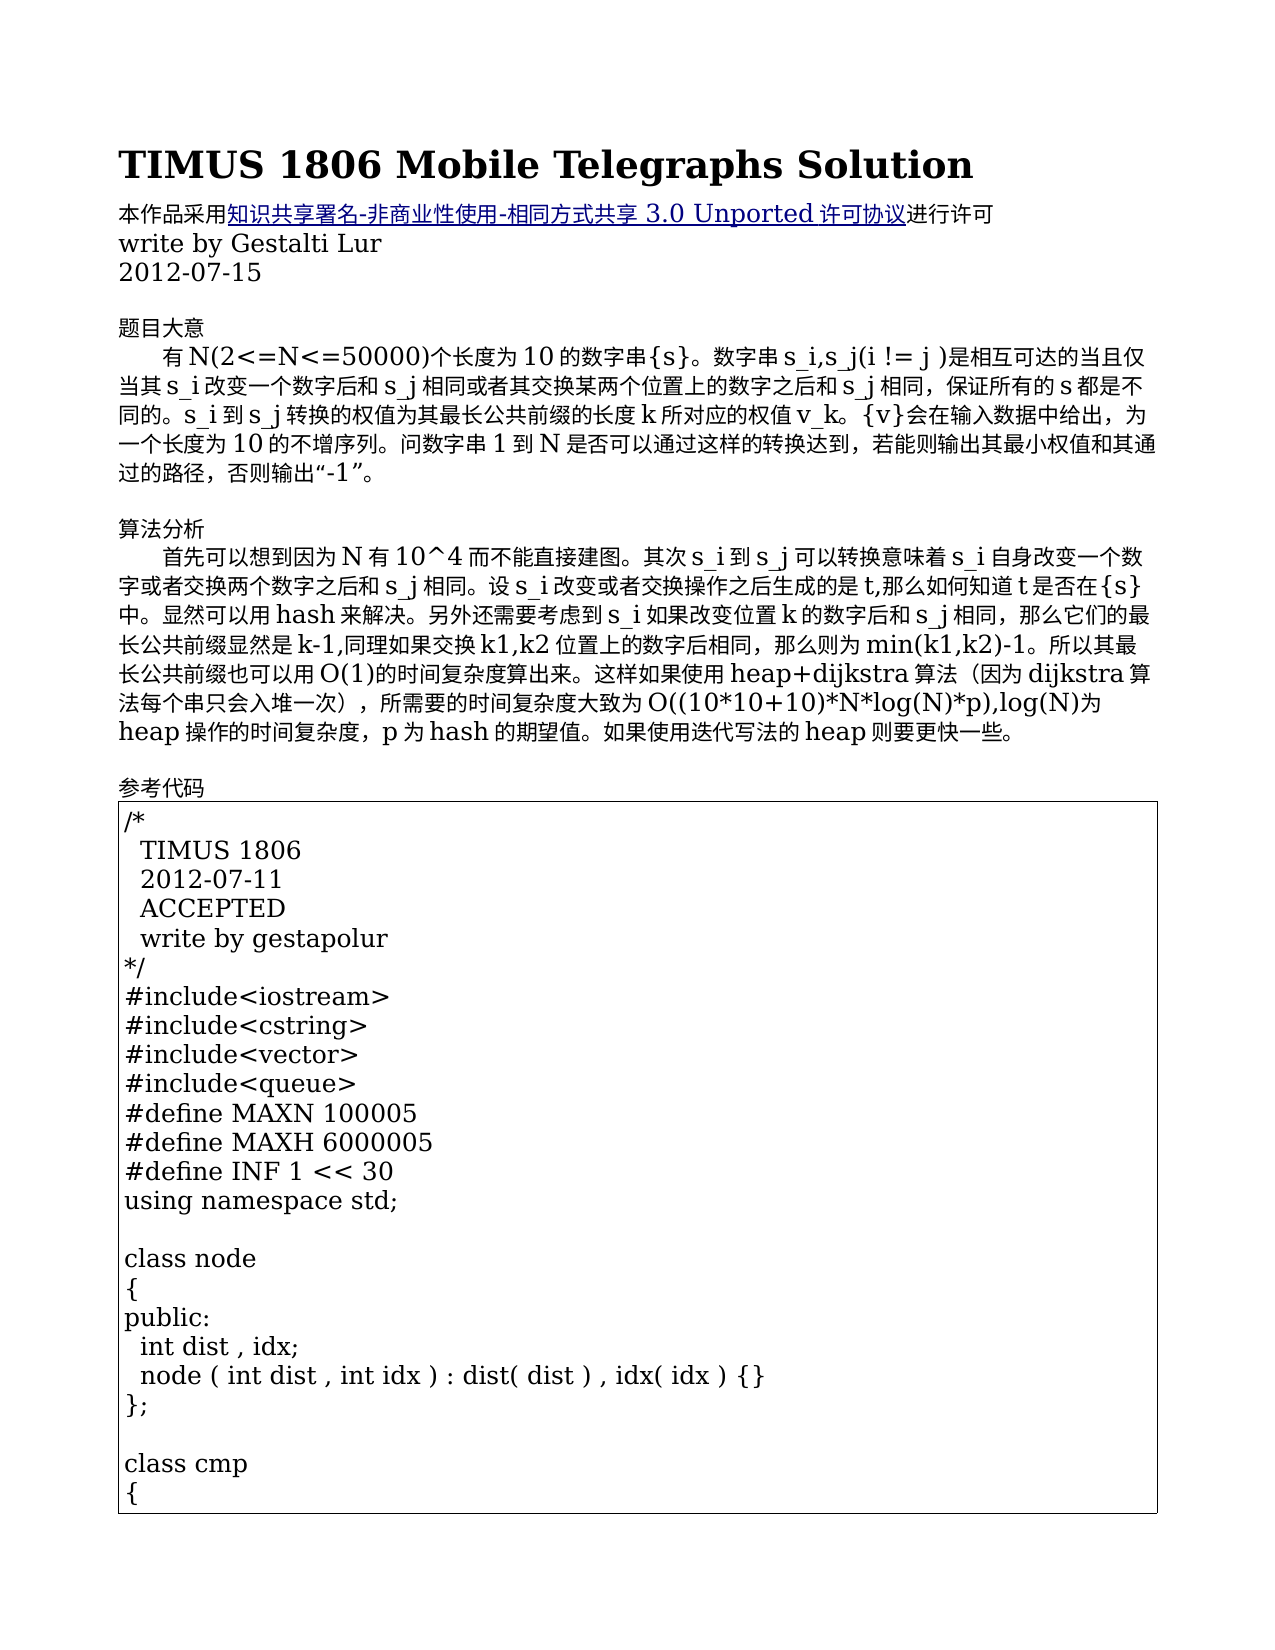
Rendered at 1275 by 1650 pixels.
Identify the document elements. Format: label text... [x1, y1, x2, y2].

text 首先可以想到因为N有10^4而不能直接建图。其次s_i到s_j可以转换意味着s_i自身改变一个数字或者交换两个数字之后和s_j相同。设s_i改变或者交换操作之后生成的是t,那么如何知道t是否在{s}中。显然可以用hash来解决。另外还需要考虑到s_i如果改变位置k的数字后和s_j相同，那么它们的最长公共前缀显然是k-1,同理如果交换k1,k2位置上的数字后相同，那么则为min(k1,k2)-1。所以其最长公共前缀也可以用O(1)的时间复杂度算出来。这样如果使用heap+dijkstra算法（因为dijkstra算法每个串只会入堆一次），所需要的时间复杂度大致为O((10*10+10)*N*log(N)*p),log(N)为heap操作的时间复杂度，p为hash的期望值。如果使用迭代写法的heap则要更快一些。 [118, 542, 1157, 747]
text 2012-07-15 [118, 258, 1157, 287]
text 题目大意 [118, 316, 1157, 342]
text write by Gestalti Lur [118, 229, 1157, 258]
text 有N(2<=N<=50000)个长度为10的数字串{s}。数字串s_i,s_j(i != j )是相互可达的当且仅当其s_i改变一个数字后和s_j相同或者其交换某两个位置上的数字之后和s_j相同，保证所有的s都是不同的。s_i到s_j转换的权值为其最长公共前缀的长度k所对应的权值v_k。{v}会在输入数据中给出，为一个长度为10的不增序列。问数字串1到N是否可以通过这样的转换达到，若能则输出其最小权值和其通过的路径，否则输出“-1”。 [118, 342, 1157, 488]
text 算法分析 [118, 517, 1157, 542]
table_header /* TIMUS 1806 2012-07-11 ACCEPTED write by gestapolur */ #include<iostream> #include<cstring> #include<vector> #include<queue> #define MAXN 100005 #define MAXH 6000005 #define INF 1 << 30 using namespace std; class node { public: int dist , idx; node ( int dist , int idx ) : dist( dist ) , idx( idx ) {} }; class cmp { [119, 802, 1157, 1513]
text 本作品采用知识共享署名-非商业性使用-相同方式共享 3.0 Unported许可协议进行许可 [118, 200, 1157, 229]
subtitle TIMUS 1806 Mobile Telegraphs Solution [118, 143, 1157, 187]
text 参考代码 [118, 776, 1157, 801]
